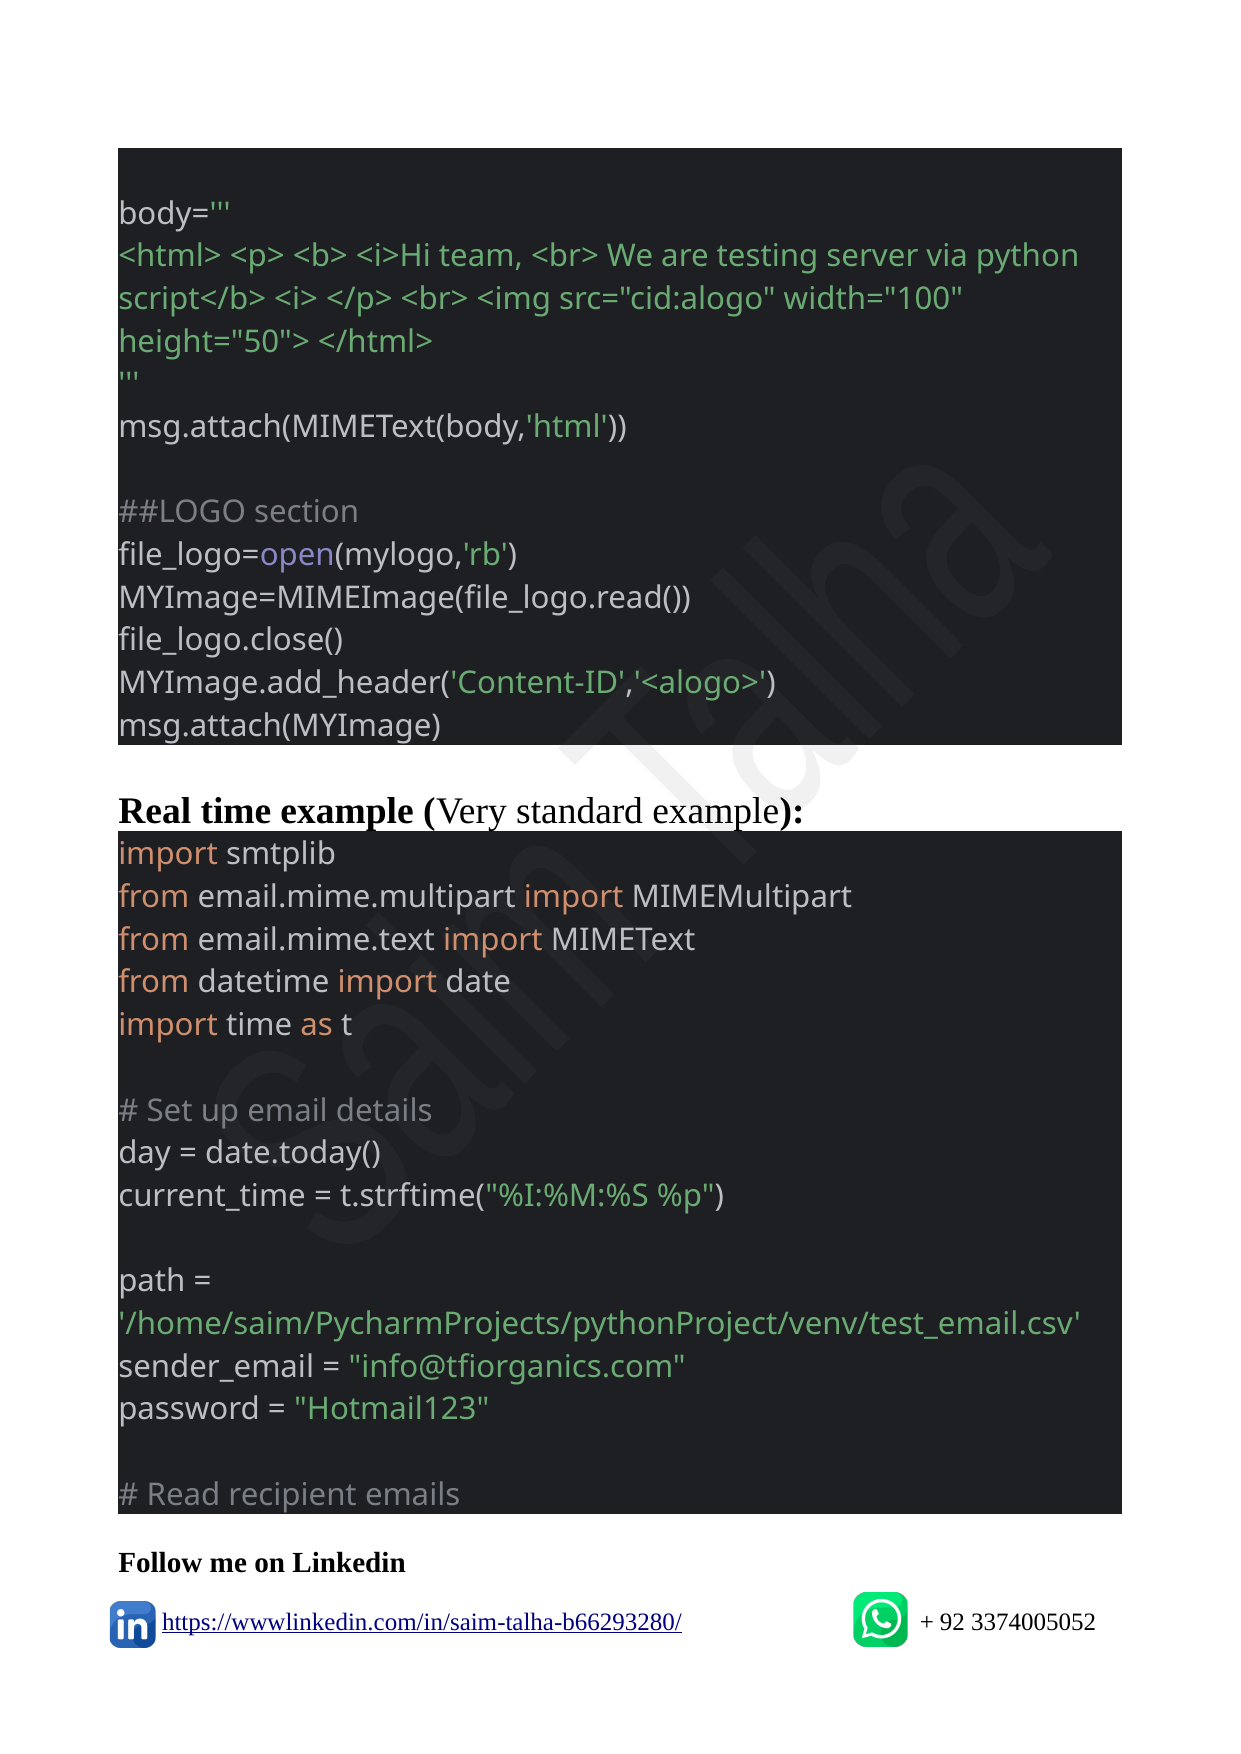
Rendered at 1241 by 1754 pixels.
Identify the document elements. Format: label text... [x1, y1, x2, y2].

picture [853, 1592, 908, 1647]
text Real time example (Very standard example): [118, 788, 708, 831]
text ##LOGO section file_logo=open(mylogo,'rb') MYImage=MIMEImage(file_logo.read()) file_logo.close() MYImage.add_header('Content-ID','<alogo>') msg.attach(MYImage) [118, 489, 1122, 745]
text Real time example (Very standard example): [695, 788, 785, 831]
text Real time example (Very standard example): [781, 788, 1122, 831]
text import smtplib from email.mime.multipart import MIMEMultipart from email.mime.text import MIMEText from datetime import date import time as t # Set up email details day = date.today() current_time = t.strftime("%I:%M:%S %p") path = '/home/saim/PycharmProjects/pythonProject/venv/test_email.csv' sender_email = "info@tfiorganics.com" password = "Hotmail123" # Read recipient emails [118, 831, 1122, 1514]
text body=''' <html> <p> <b> <i>Hi team, <br> We are testing server via python script</b> <i> </p> <br> <img src="cid:alogo" width="100" height="50"> </html> ''' msg.attach(MIMEText(body,'html')) [118, 148, 1122, 489]
picture [109, 1601, 156, 1648]
